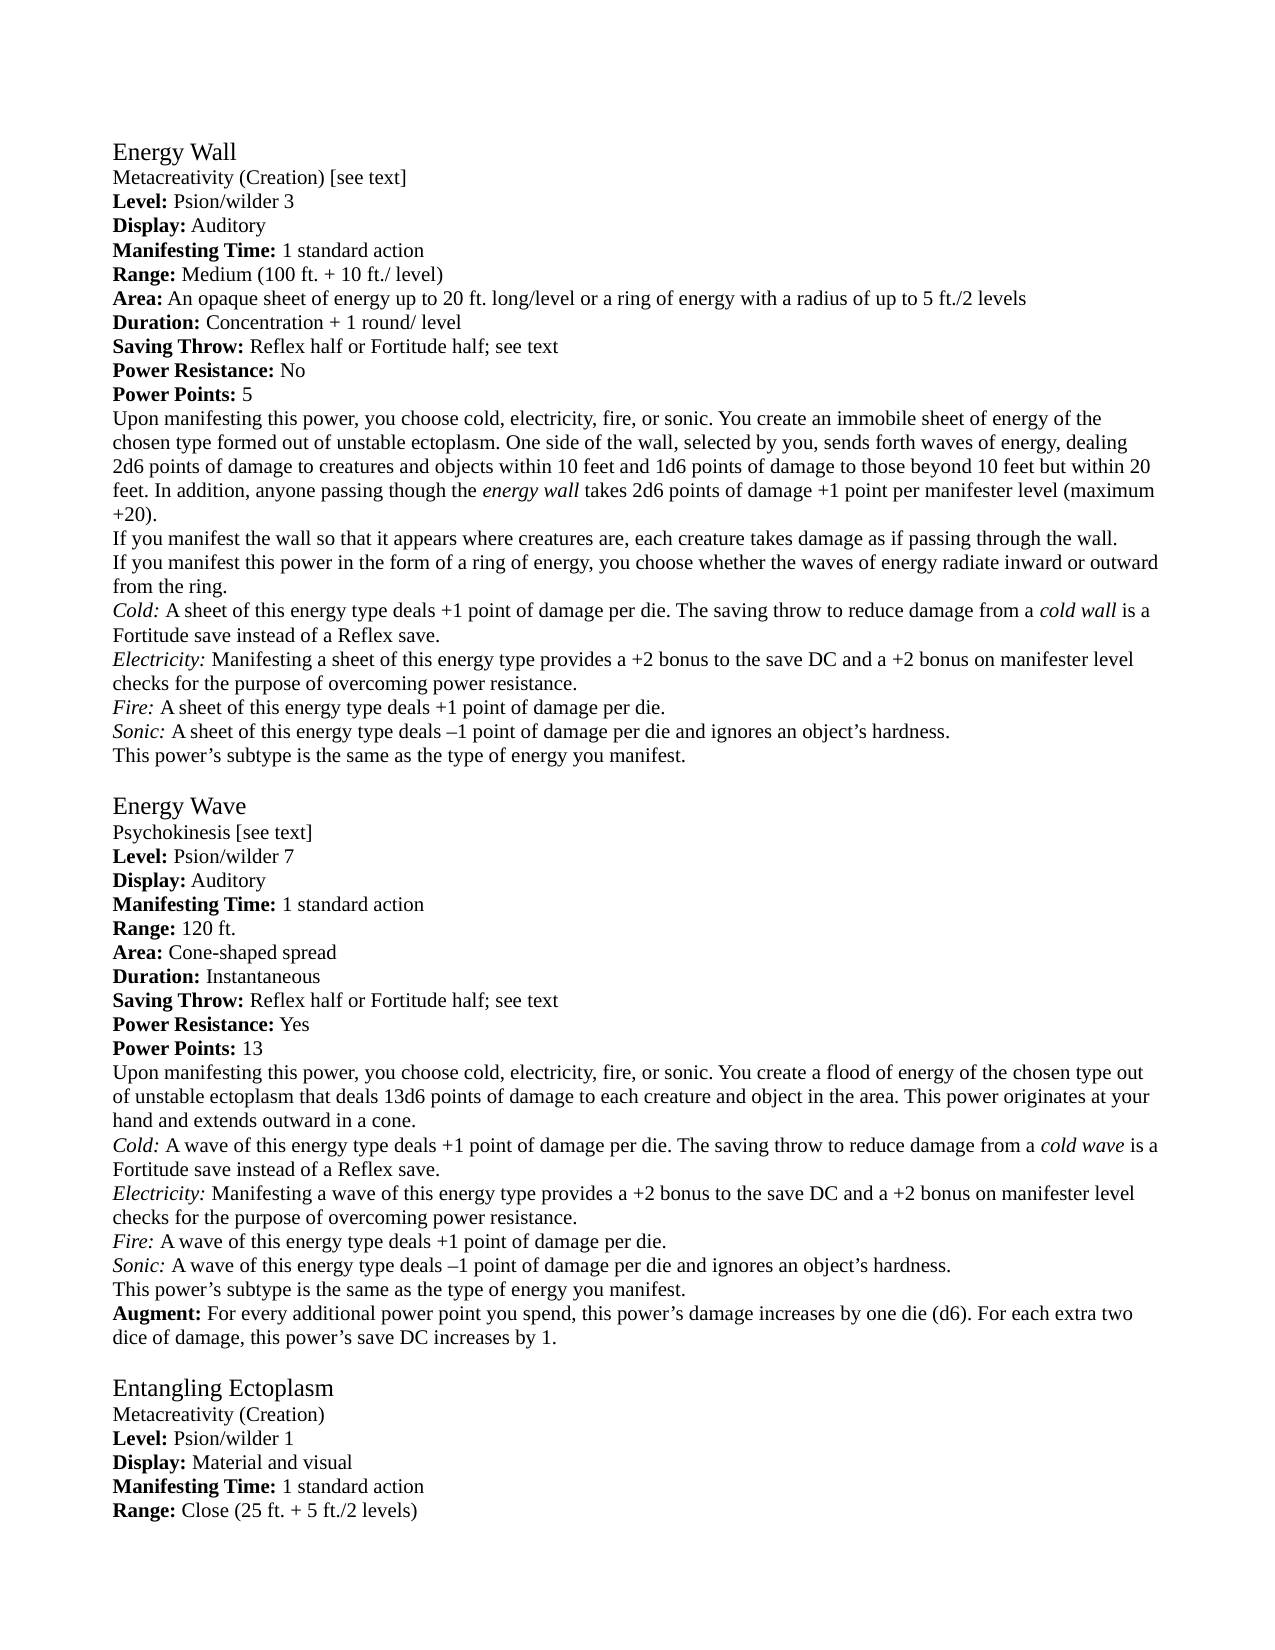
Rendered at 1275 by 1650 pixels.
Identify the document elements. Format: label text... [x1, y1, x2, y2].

text Display: Auditory [112, 868, 1162, 892]
text Level: Psion/wilder 7 [112, 844, 1162, 868]
text This power’s subtype is the same as the type of energy you manifest. [112, 743, 1162, 767]
text Metacreativity (Creation) [see text] [112, 165, 1162, 189]
text Range: Close (25 ft. + 5 ft./2 levels) [112, 1498, 1162, 1522]
text Power Resistance: Yes [112, 1012, 1162, 1036]
text Upon manifesting this power, you choose cold, electricity, fire, or sonic. You create a flood of energy of the chosen type out of unstable ectoplasm that deals 13d6 points of damage to each creature and object in the area. This power originates at your hand and extends outward in a cone. [112, 1060, 1162, 1132]
text If you manifest the wall so that it appears where creatures are, each creature takes damage as if passing through the wall. [112, 526, 1162, 550]
subtitle Energy Wave [112, 791, 1162, 820]
text Area: Cone-shaped spread [112, 940, 1162, 964]
text Duration: Instantaneous [112, 964, 1162, 988]
text Fire: A sheet of this energy type deals +1 point of damage per die. [112, 695, 1162, 719]
text Duration: Concentration + 1 round/ level [112, 310, 1162, 334]
text Metacreativity (Creation) [112, 1402, 1162, 1426]
text Range: Medium (100 ft. + 10 ft./ level) [112, 262, 1162, 286]
text Manifesting Time: 1 standard action [112, 237, 1162, 262]
text Cold: A sheet of this energy type deals +1 point of damage per die. The saving throw to reduce damage from a cold wall is a Fortitude save instead of a Reflex save. [112, 598, 1162, 647]
text Electricity: Manifesting a wave of this energy type provides a +2 bonus to the save DC and a +2 bonus on manifester level checks for the purpose of overcoming power resistance. [112, 1181, 1162, 1229]
text Electricity: Manifesting a sheet of this energy type provides a +2 bonus to the save DC and a +2 bonus on manifester level checks for the purpose of overcoming power resistance. [112, 647, 1162, 695]
text Display: Auditory [112, 213, 1162, 237]
text Power Points: 5 [112, 382, 1162, 406]
text Fire: A wave of this energy type deals +1 point of damage per die. [112, 1229, 1162, 1253]
text Power Points: 13 [112, 1036, 1162, 1060]
text Augment: For every additional power point you spend, this power’s damage increases by one die (d6). For each extra two dice of damage, this power’s save DC increases by 1. [112, 1301, 1162, 1349]
subtitle Entangling Ectoplasm [112, 1373, 1162, 1402]
text If you manifest this power in the form of a ring of energy, you choose whether the waves of energy radiate inward or outward from the ring. [112, 550, 1162, 598]
text Level: Psion/wilder 1 [112, 1426, 1162, 1450]
text Power Resistance: No [112, 358, 1162, 382]
text Area: An opaque sheet of energy up to 20 ft. long/level or a ring of energy with a radius of up to 5 ft./2 levels [112, 286, 1162, 310]
text Upon manifesting this power, you choose cold, electricity, fire, or sonic. You create an immobile sheet of energy of the chosen type formed out of unstable ectoplasm. One side of the wall, selected by you, sends forth waves of energy, dealing 2d6 points of damage to creatures and objects within 10 feet and 1d6 points of damage to those beyond 10 feet but within 20 feet. In addition, anyone passing though the energy wall takes 2d6 points of damage +1 point per manifester level (maximum +20). [112, 406, 1162, 526]
text Psychokinesis [see text] [112, 820, 1162, 844]
text Sonic: A sheet of this energy type deals –1 point of damage per die and ignores an object’s hardness. [112, 719, 1162, 743]
text This power’s subtype is the same as the type of energy you manifest. [112, 1277, 1162, 1301]
text Cold: A wave of this energy type deals +1 point of damage per die. The saving throw to reduce damage from a cold wave is a Fortitude save instead of a Reflex save. [112, 1132, 1162, 1181]
text Sonic: A wave of this energy type deals –1 point of damage per die and ignores an object’s hardness. [112, 1253, 1162, 1277]
text Range: 120 ft. [112, 916, 1162, 940]
text Manifesting Time: 1 standard action [112, 892, 1162, 916]
text Manifesting Time: 1 standard action [112, 1474, 1162, 1498]
text Display: Material and visual [112, 1450, 1162, 1474]
text Saving Throw: Reflex half or Fortitude half; see text [112, 334, 1162, 358]
subtitle Energy Wall [112, 137, 1162, 165]
text Level: Psion/wilder 3 [112, 189, 1162, 213]
text Saving Throw: Reflex half or Fortitude half; see text [112, 988, 1162, 1012]
